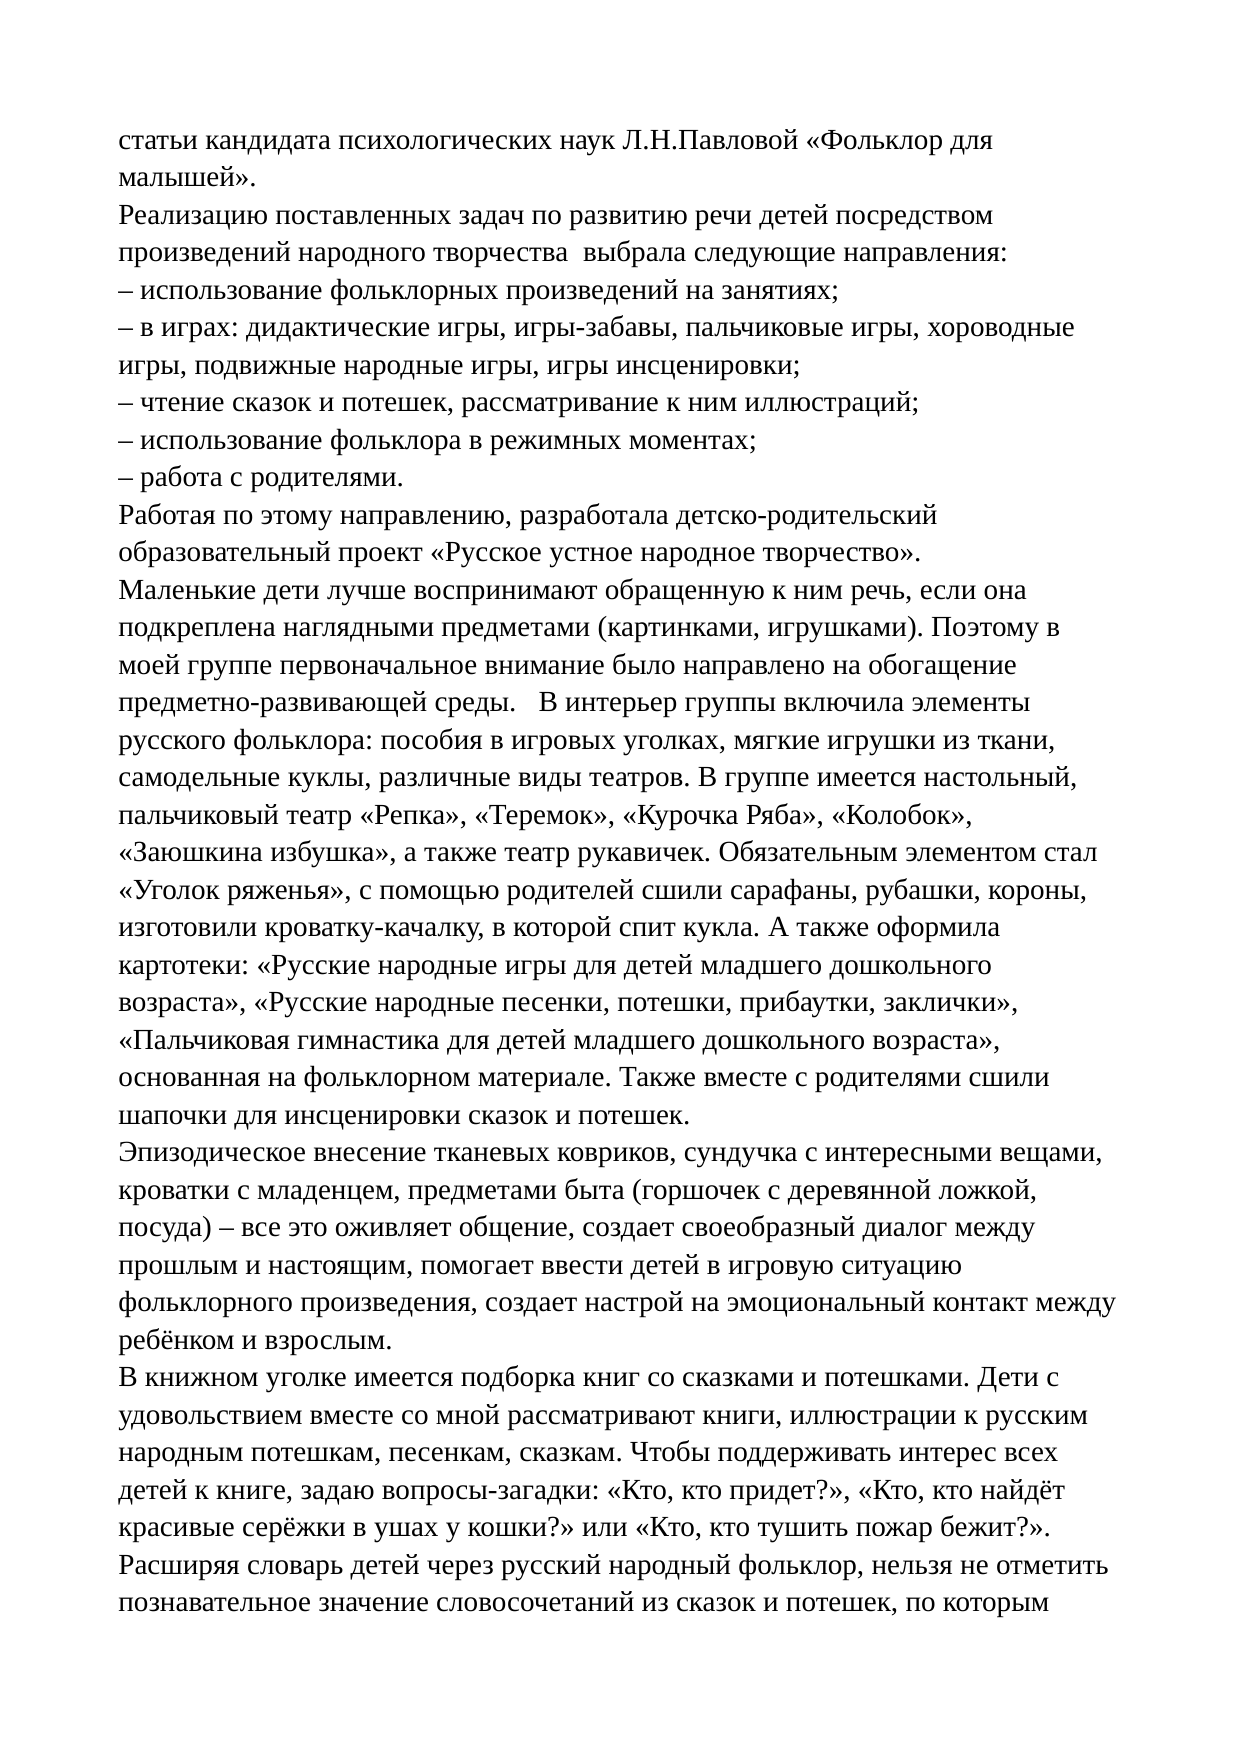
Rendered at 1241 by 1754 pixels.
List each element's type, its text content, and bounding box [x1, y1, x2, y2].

text статьи кандидата психологических наук Л.Н.Павловой «Фольклор для малышей». [118, 118, 1122, 193]
text – чтение сказок и потешек, рассматривание к ним иллюстраций; [118, 381, 1122, 418]
text Работая по этому направлению, разработала детско-родительский образовательный проект «Русское устное народное творчество». [118, 493, 1122, 568]
text – работа с родителями. [118, 456, 1122, 493]
text Эпизодическое внесение тканевых ковриков, сундучка с интересными вещами, кроватки с младенцем, предметами быта (горшочек с деревянной ложкой, посуда) – все это оживляет общение, создает своеобразный диалог между прошлым и настоящим, помогает ввести детей в игровую ситуацию фольклорного произведения, создает настрой на эмоциональный контакт между ребёнком и взрослым. [118, 1131, 1122, 1356]
text В книжном уголке имеется подборка книг со сказками и потешками. Дети с удовольствием вместе со мной рассматривают книги, иллюстрации к русским народным потешкам, песенкам, сказкам. Чтобы поддерживать интерес всех детей к книге, задаю вопросы-загадки: «Кто, кто придет?», «Кто, кто найдёт красивые серёжки в ушах у кошки?» или «Кто, кто тушить пожар бежит?». [118, 1356, 1122, 1543]
text Маленькие дети лучше воспринимают обращенную к ним речь, если она подкреплена наглядными предметами (картинками, игрушками). Поэтому в моей группе первоначальное внимание было направлено на обогащение предметно-развивающей среды. В интерьер группы включила элементы русского фольклора: пособия в игровых уголках, мягкие игрушки из ткани, самодельные куклы, различные виды театров. В группе имеется настольный, пальчиковый театр «Репка», «Теремок», «Курочка Ряба», «Колобок», «Заюшкина избушка», а также театр рукавичек. Обязательным элементом стал «Уголок ряженья», с помощью родителей сшили сарафаны, рубашки, короны, изготовили кроватку-качалку, в которой спит кукла. А также оформила картотеки: «Русские народные игры для детей младшего дошкольного возраста», «Русские народные песенки, потешки, прибаутки, заклички», «Пальчиковая гимнастика для детей младшего дошкольного возраста», основанная на фольклорном материале. Также вместе с родителями сшили шапочки для инсценировки сказок и потешек. [118, 568, 1122, 1131]
text – в играх: дидактические игры, игры-забавы, пальчиковые игры, хороводные игры, подвижные народные игры, игры инсценировки; [118, 306, 1122, 381]
text – использование фольклорных произведений на занятиях; [118, 268, 1122, 306]
text Реализацию поставленных задач по развитию речи детей посредством произведений народного творчества выбрала следующие направления: [118, 193, 1122, 268]
text – использование фольклора в режимных моментах; [118, 418, 1122, 456]
text Расширяя словарь детей через русский народный фольклор, нельзя не отметить познавательное значение словосочетаний из сказок и потешек, по которым [118, 1543, 1122, 1618]
